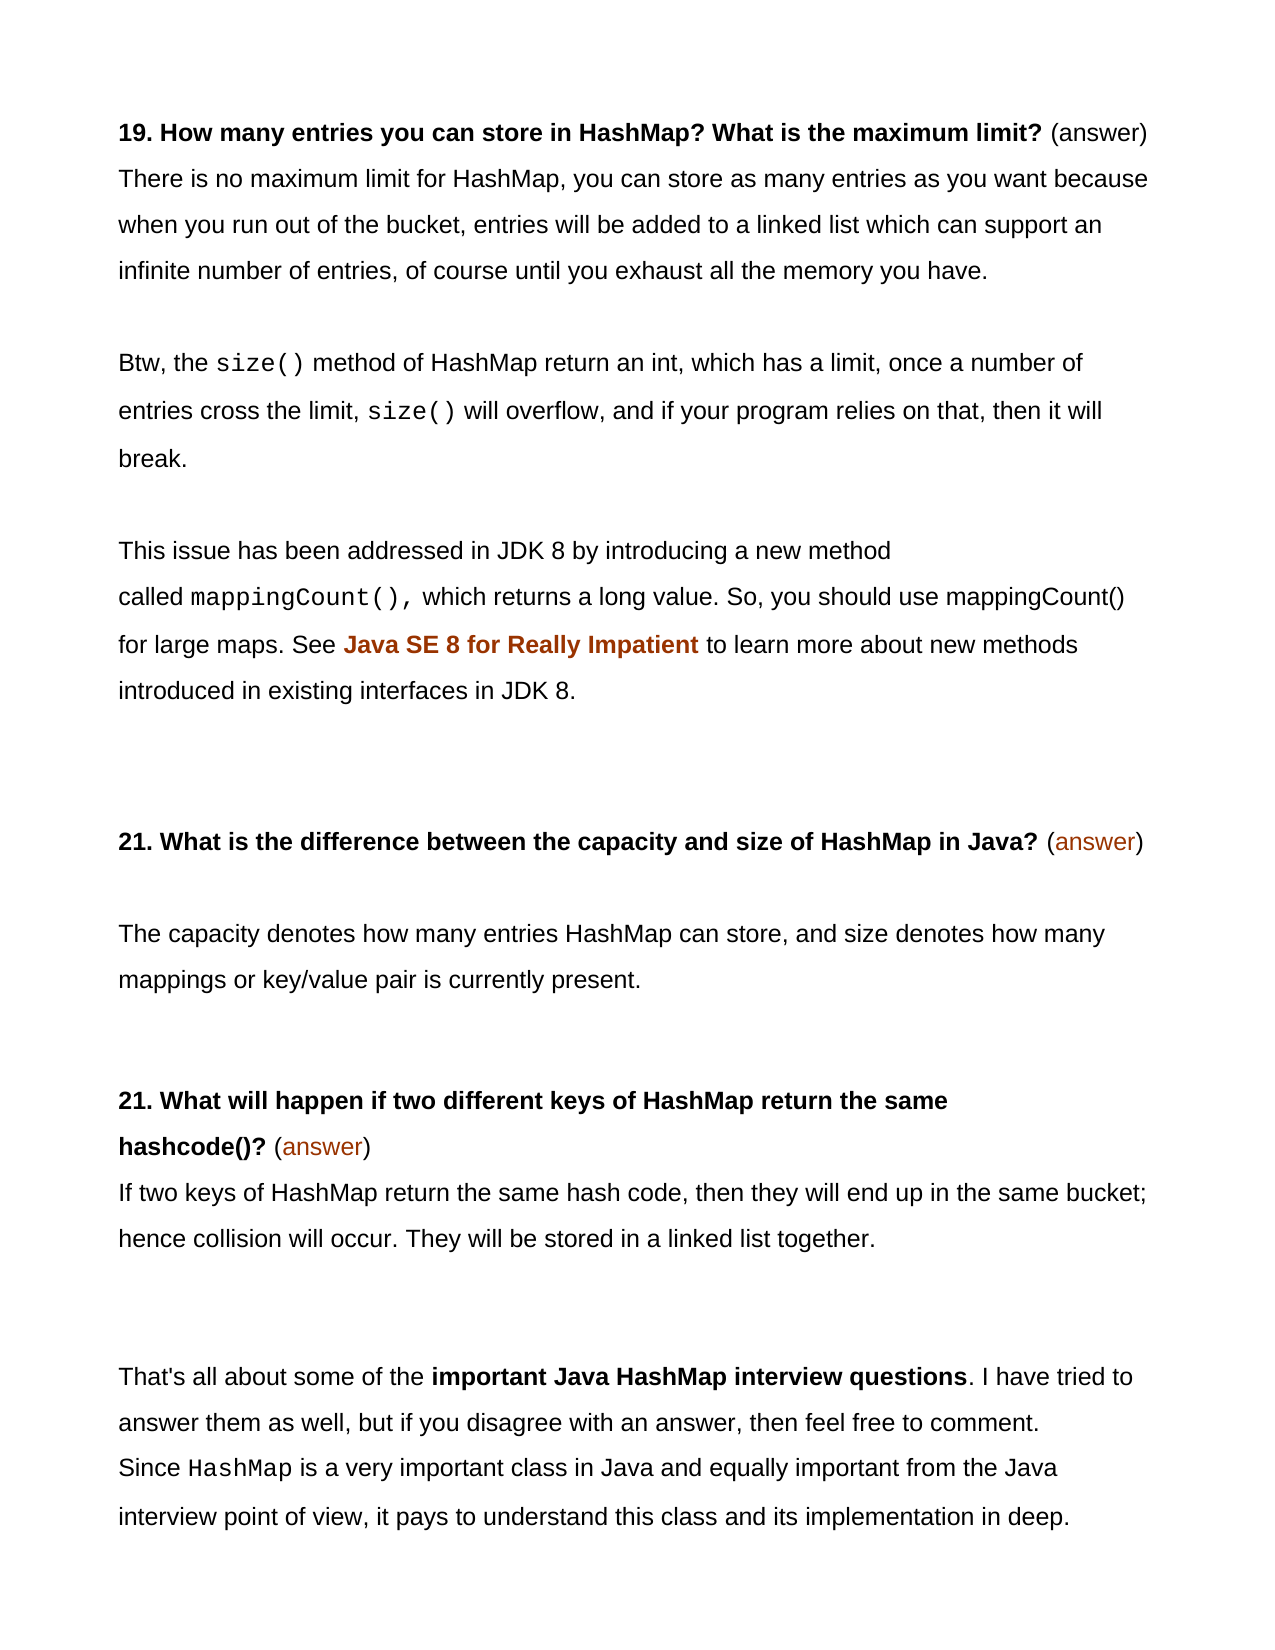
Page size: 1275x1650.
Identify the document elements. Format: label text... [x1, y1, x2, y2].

text There is no maximum limit for HashMap, you can store as many entries as you want because when you run out of the bucket, entries will be added to a linked list which can support an infinite number of entries, of course until you exhaust all the memory you have. Btw, the size() method of HashMap return an int, which has a limit, once a number of entries cross the limit, size() will overflow, and if your program relies on that, then it will break. This issue has been addressed in JDK 8 by introducing a new method called mappingCount(), which returns a long value. So, you should use mappingCount() for large maps. See Java SE 8 for Really Impatient to learn more about new methods introduced in existing interfaces in JDK 8. [118, 164, 1157, 705]
text 19. How many entries you can store in HashMap? What is the maximum limit? (answer) [118, 118, 1157, 147]
text 21. What is the difference between the capacity and size of HashMap in Java? (answer) [118, 827, 1157, 856]
text If two keys of HashMap return the same hash code, then they will end up in the same bucket; hence collision will occur. They will be stored in a linked list together. That's all about some of the important Java HashMap interview questions. I have tried to answer them as well, but if you disagree with an answer, then feel free to comment. Since HashMap is a very important class in Java and equally important from the Java interview point of view, it pays to understand this class and its implementation in deep. [118, 1178, 1157, 1530]
text The capacity denotes how many entries HashMap can store, and size denotes how many mappings or key/value pair is currently present. [118, 873, 1157, 1039]
text 21. What will happen if two different keys of HashMap return the same hashcode()? (answer) [118, 1086, 1157, 1161]
